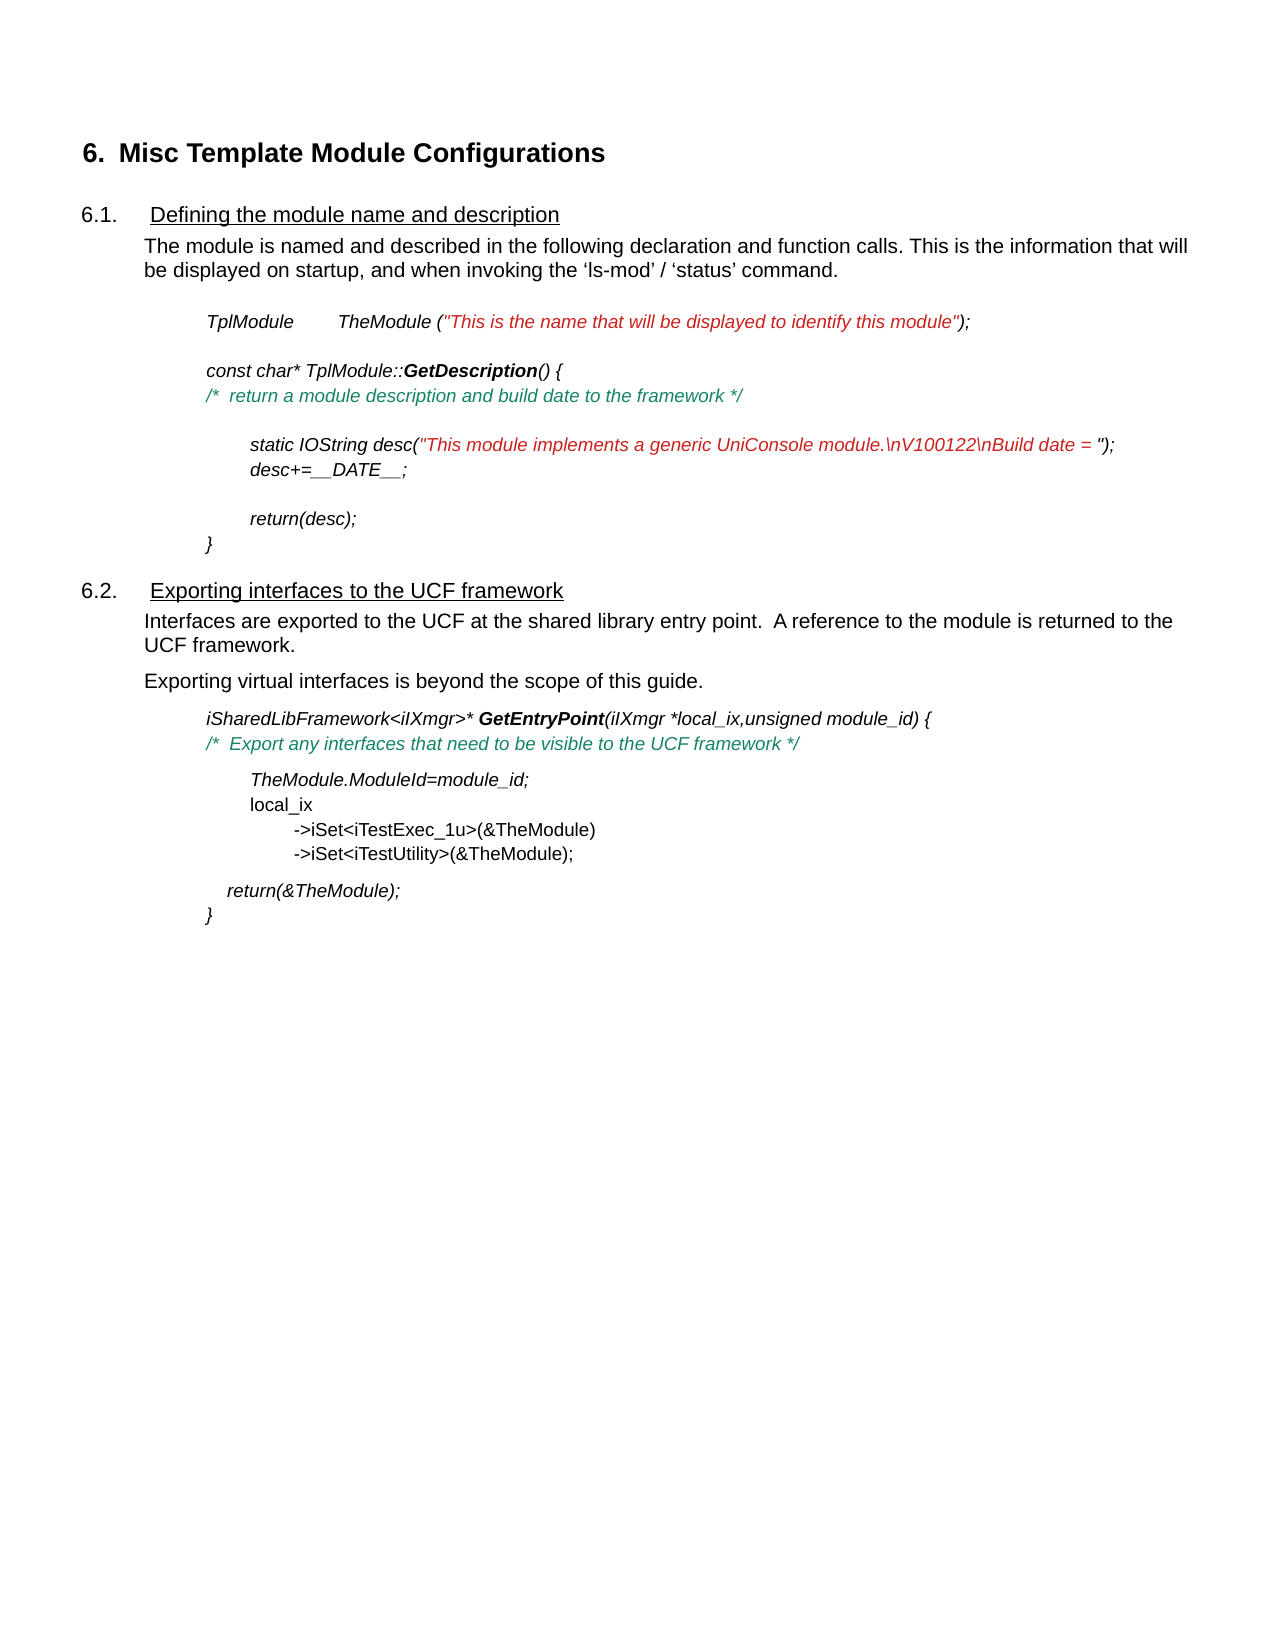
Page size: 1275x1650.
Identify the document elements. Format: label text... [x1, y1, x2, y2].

text const char* TplModule::GetDescription() { [206, 360, 1200, 382]
text /* Export any interfaces that need to be visible to the UCF framework */ [206, 733, 1200, 754]
text ->iSet<iTestUtility>(&TheModule); [294, 843, 1200, 864]
text } [75, 532, 1200, 554]
text iSharedLibFramework<iIXmgr>* GetEntryPoint(iIXmgr *local_ix,unsigned module_id) { [206, 708, 1200, 730]
text TheModule.ModuleId=module_id; [250, 769, 1200, 791]
text local_ix [250, 794, 1200, 815]
subtitle Misc Template Module Configurations [75, 137, 1200, 169]
text ->iSet<iTestExec_1u>(&TheModule) [294, 818, 1200, 840]
subtitle Defining the module name and description [75, 202, 1200, 227]
text The module is named and described in the following declaration and function calls. This is the information that will be displayed on startup, and when invoking the ‘ls-mod’ / ‘status’ command. [144, 233, 1200, 281]
text /* return a module description and build date to the framework */ [206, 385, 1200, 406]
text return(&TheModule); [206, 879, 1200, 901]
text return(desc); [206, 508, 1200, 529]
subtitle Exporting interfaces to the UCF framework [75, 578, 1200, 603]
text TplModule TheModule ("This is the name that will be displayed to identify this module"); [206, 311, 1200, 333]
text Interfaces are exported to the UCF at the shared library entry point. A reference to the module is returned to the UCF framework. [144, 609, 1200, 657]
text static IOString desc("This module implements a generic UniConsole module.\nV100122\nBuild date = "); [206, 434, 1200, 456]
text Exporting virtual interfaces is beyond the scope of this guide. [144, 669, 1200, 693]
text desc+=__DATE__; [206, 459, 1200, 480]
text } [206, 904, 1200, 926]
